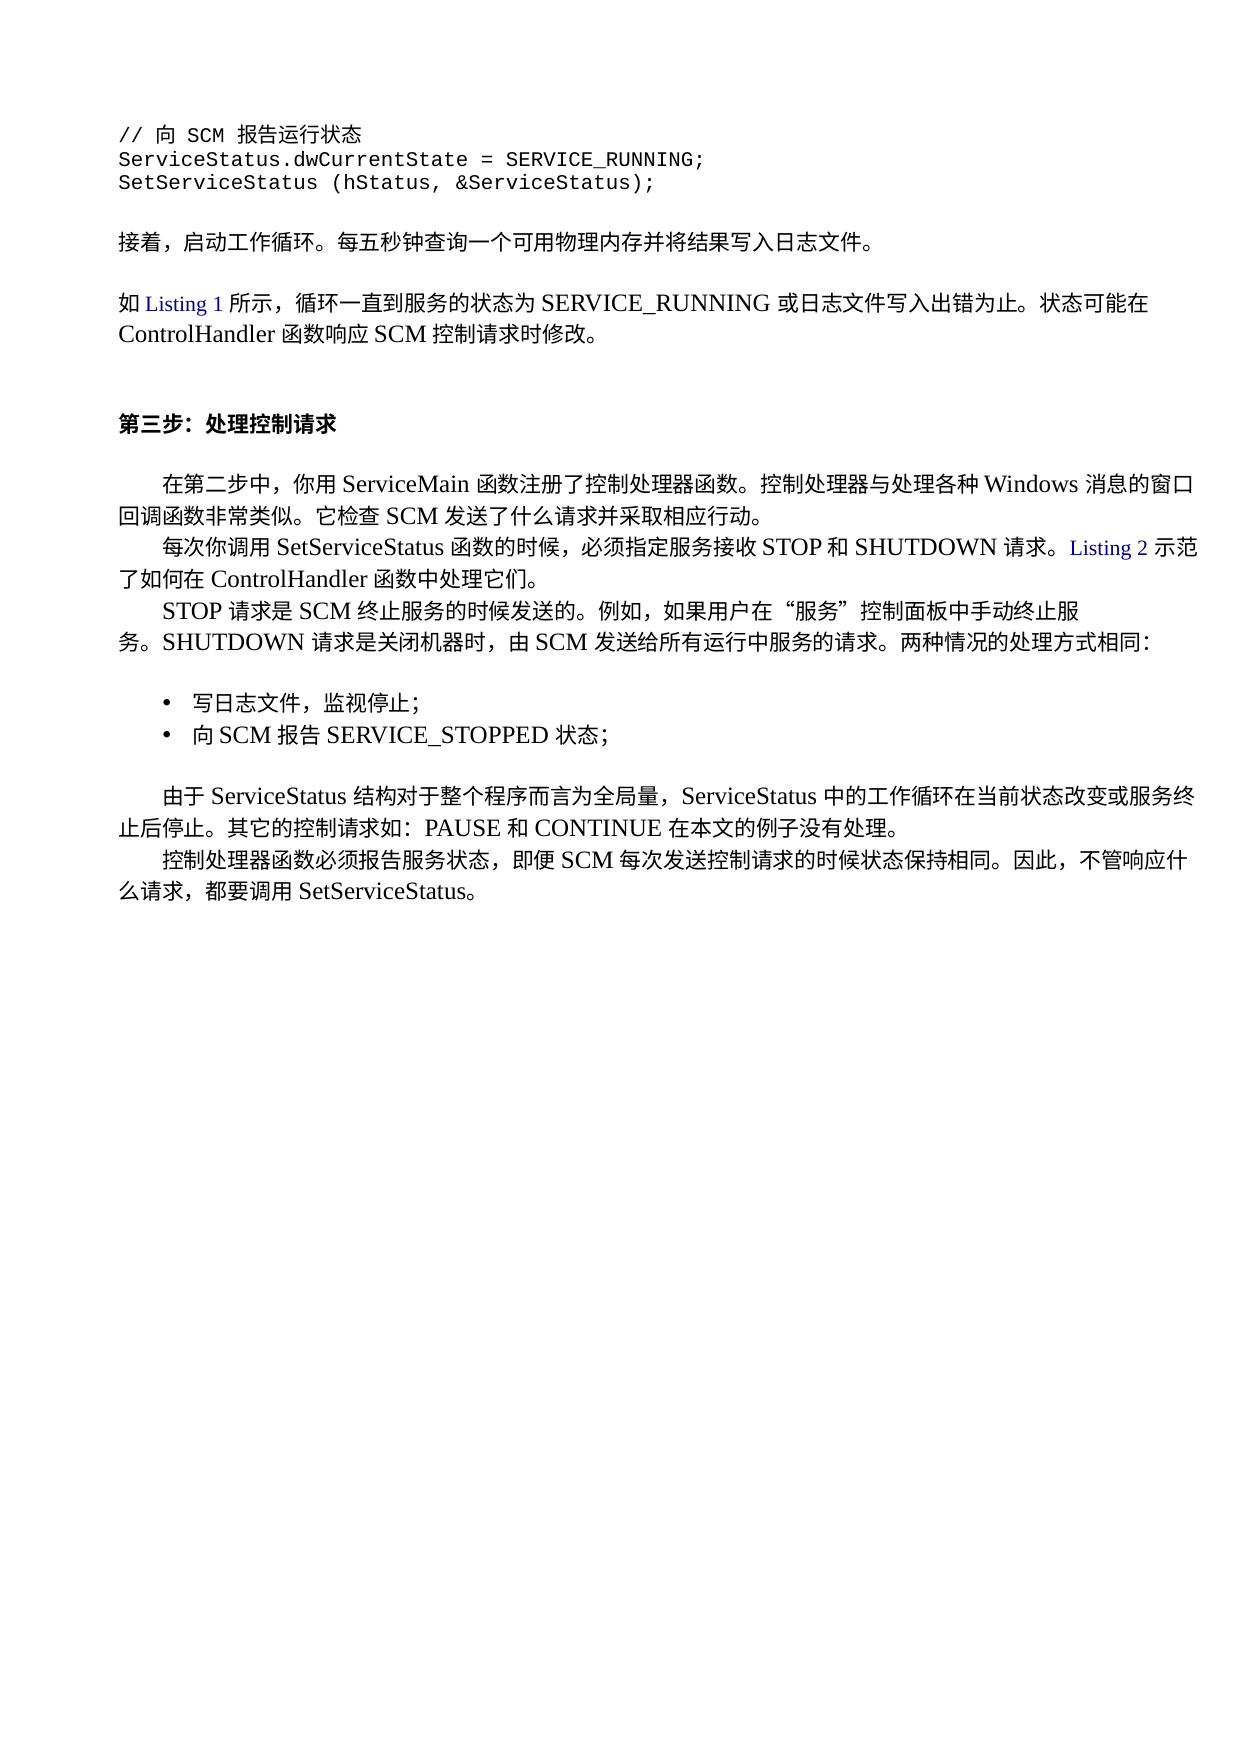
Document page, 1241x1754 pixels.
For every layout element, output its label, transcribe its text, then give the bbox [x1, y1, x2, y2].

table_header // 向 SCM 报告运行状态 ServiceStatus.dwCurrentState = SERVICE_RUNNING; SetServiceStatus (hStatus, &ServiceStatus); 接着，启动工作循环。每五秒钟查询一个可用物理内存并将结果写入日志文件。 如 Listing 1 所示，循环一直到服务的状态为 SERVICE_RUNNING 或日志文件写入出错为止。状态可能在 ControlHandler 函数响应 SCM 控制请求时修改。 第三步：处理控制请求 在第二步中，你用 ServiceMain 函数注册了控制处理器函数。控制处理器与处理各种 Windows 消息的窗口回调函数非常类似。它检查 SCM 发送了什么请求并采取相应行动。 每次你调用 SetServiceStatus 函数的时候，必须指定服务接收 STOP 和 SHUTDOWN 请求。Listing 2 示范了如何在 ControlHandler 函数中处理它们。 STOP 请求是 SCM 终止服务的时候发送的。例如，如果用户在“服务”控制面板中手动终止服务。SHUTDOWN 请求是关闭机器时，由 SCM 发送给所有运行中服务的请求。两种情况的处理方式相同： 写日志文件，监视停止； 向 SCM 报告 SERVICE_STOPPED 状态； 由于 ServiceStatus 结构对于整个程序而言为全局量，ServiceStatus 中的工作循环在当前状态改变或服务终止后停止。其它的控制请求如：PAUSE 和 CONTINUE 在本文的例子没有处理。 控制处理器函数必须报告服务状态，即便 SCM 每次发送控制请求的时候状态保持相同。因此，不管响应什么请求，都要调用 SetServiceStatus。 [118, 118, 1198, 935]
